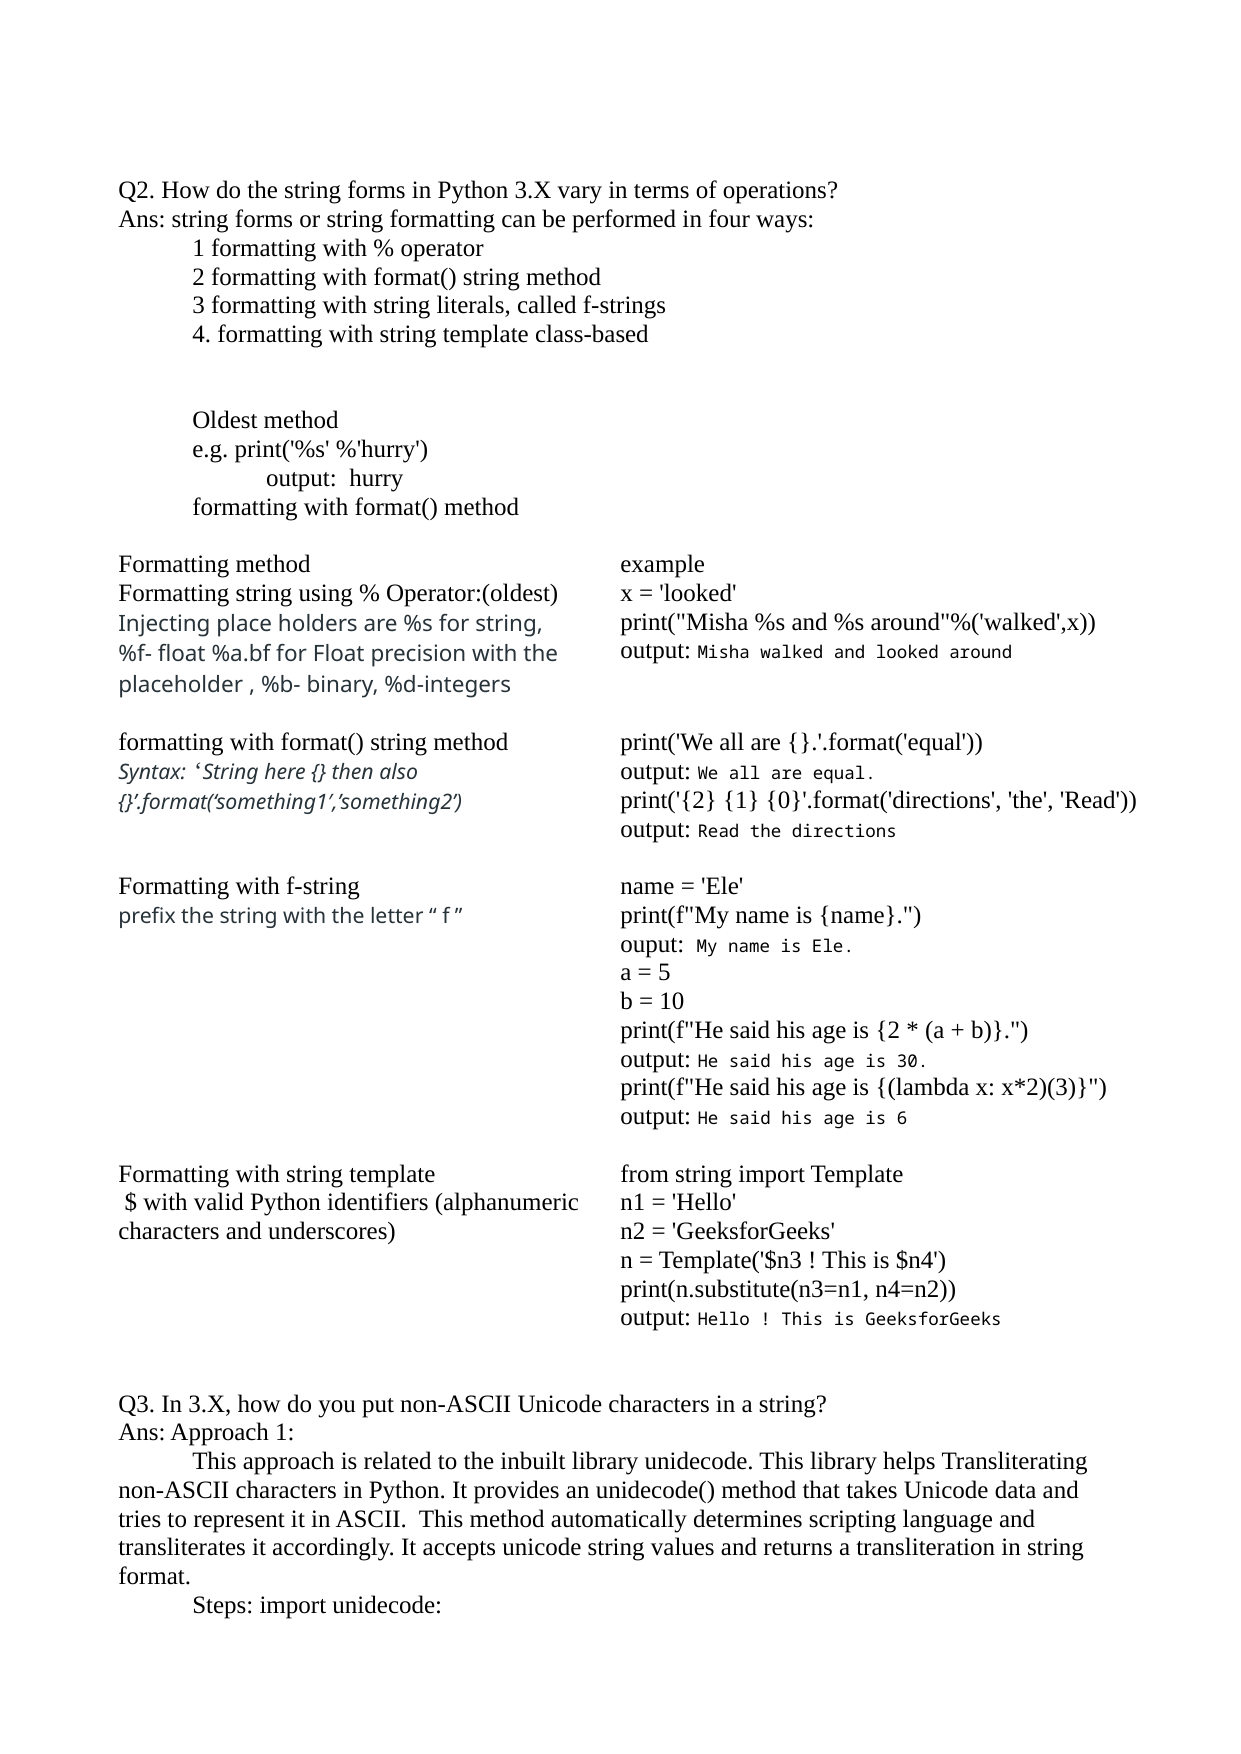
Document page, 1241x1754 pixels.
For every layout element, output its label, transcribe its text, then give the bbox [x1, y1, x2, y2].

text Q2. How do the string forms in Python 3.X vary in terms of operations? [118, 176, 1122, 204]
text 1 formatting with % operator [118, 233, 1122, 262]
text 3 formatting with string literals, called f-strings [118, 291, 1122, 319]
text e.g. print('%s' %'hurry') [118, 434, 1122, 463]
text 2 formatting with format() string method [118, 262, 1122, 291]
text Ans: string forms or string formatting can be performed in four ways: [118, 204, 1122, 233]
text 4. formatting with string template class-based [118, 319, 1122, 348]
text Ans: Approach 1: [118, 1417, 1122, 1446]
text Steps: import unidecode: [118, 1590, 1122, 1619]
table_cell Formatting with string template $ with valid Python identifiers (alphanumeric characters and underscores) [118, 1159, 620, 1360]
text This approach is related to the inbuilt library unidecode. This library helps Transliterating non-ASCII characters in Python. It provides an unidecode() method that takes Unicode data and tries to represent it in ASCII. This method automatically determines scripting language and transliterates it accordingly. It accepts unicode string values and returns a transliteration in string format. [118, 1446, 1122, 1590]
table_cell Formatting with f-string prefix the string with the letter “ f ” [118, 871, 620, 1159]
table_cell Formatting string using % Operator:(oldest) Injecting place holders are %s for string, %f- float %a.bf for Float precision with the placeholder , %b- binary, %d-integers [118, 578, 620, 727]
text Oldest method [118, 406, 1122, 434]
table_cell print('We all are {}.'.format('equal')) output: We all are equal. print('{2} {1} {0}'.format('directions', 'the', 'Read')) output: Read the directions [620, 728, 1151, 871]
table_cell from string import Template n1 = 'Hello' n2 = 'GeeksforGeeks' n = Template('$n3 ! This is $n4') print(n.substitute(n3=n1, n4=n2)) output: Hello ! This is GeeksforGeeks [620, 1159, 1151, 1360]
table_cell x = 'looked' print("Misha %s and %s around"%('walked',x)) output: Misha walked and looked around [620, 578, 1151, 727]
table_cell name = 'Ele' print(f"My name is {name}.") ouput: My name is Ele. a = 5 b = 10 print(f"He said his age is {2 * (a + b)}.") output: He said his age is 30. print(f"He said his age is {(lambda x: x*2)(3)}") output: He said his age is 6 [620, 871, 1151, 1159]
table_header Formatting method [118, 549, 620, 578]
table_cell formatting with format() string method Syntax: ‘String here {} then also {}’.format(‘something1′,’something2’) [118, 728, 620, 871]
text Q3. In 3.X, how do you put non-ASCII Unicode characters in a string? [118, 1389, 1122, 1417]
text output: hurry [118, 463, 1122, 492]
text formatting with format() method [118, 492, 1122, 521]
table_header example [620, 549, 1151, 578]
